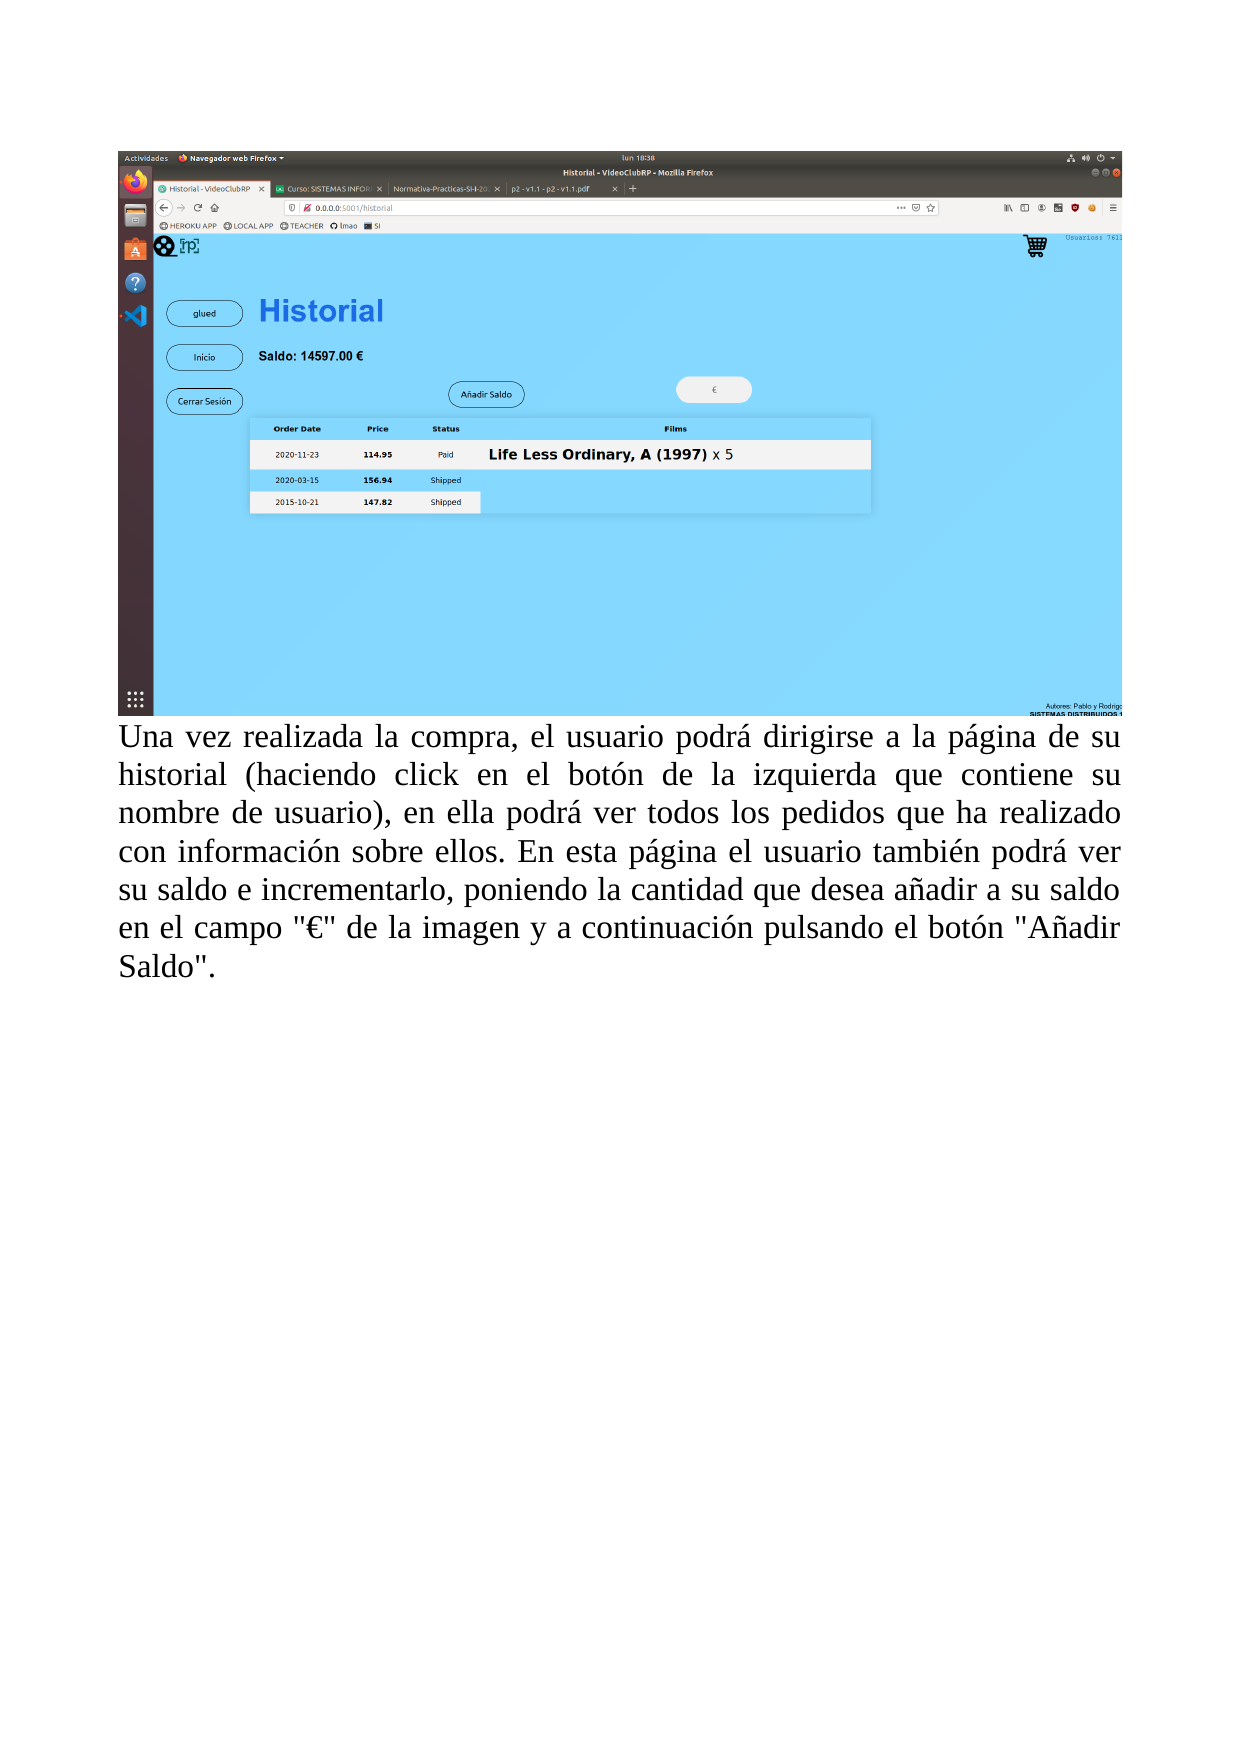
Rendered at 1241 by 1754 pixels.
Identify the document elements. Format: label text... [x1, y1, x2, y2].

picture [118, 151, 1123, 716]
text Una vez realizada la compra, el usuario podrá dirigirse a la página de su historial (haciendo click en el botón de la izquierda que contiene su nombre de usuario), en ella podrá ver todos los pedidos que ha realizado con información sobre ellos. En esta página el usuario también podrá ver su saldo e incrementarlo, poniendo la cantidad que desea añadir a su saldo en el campo "€" de la imagen y a continuación pulsando el botón "Añadir Saldo". [118, 716, 1122, 984]
